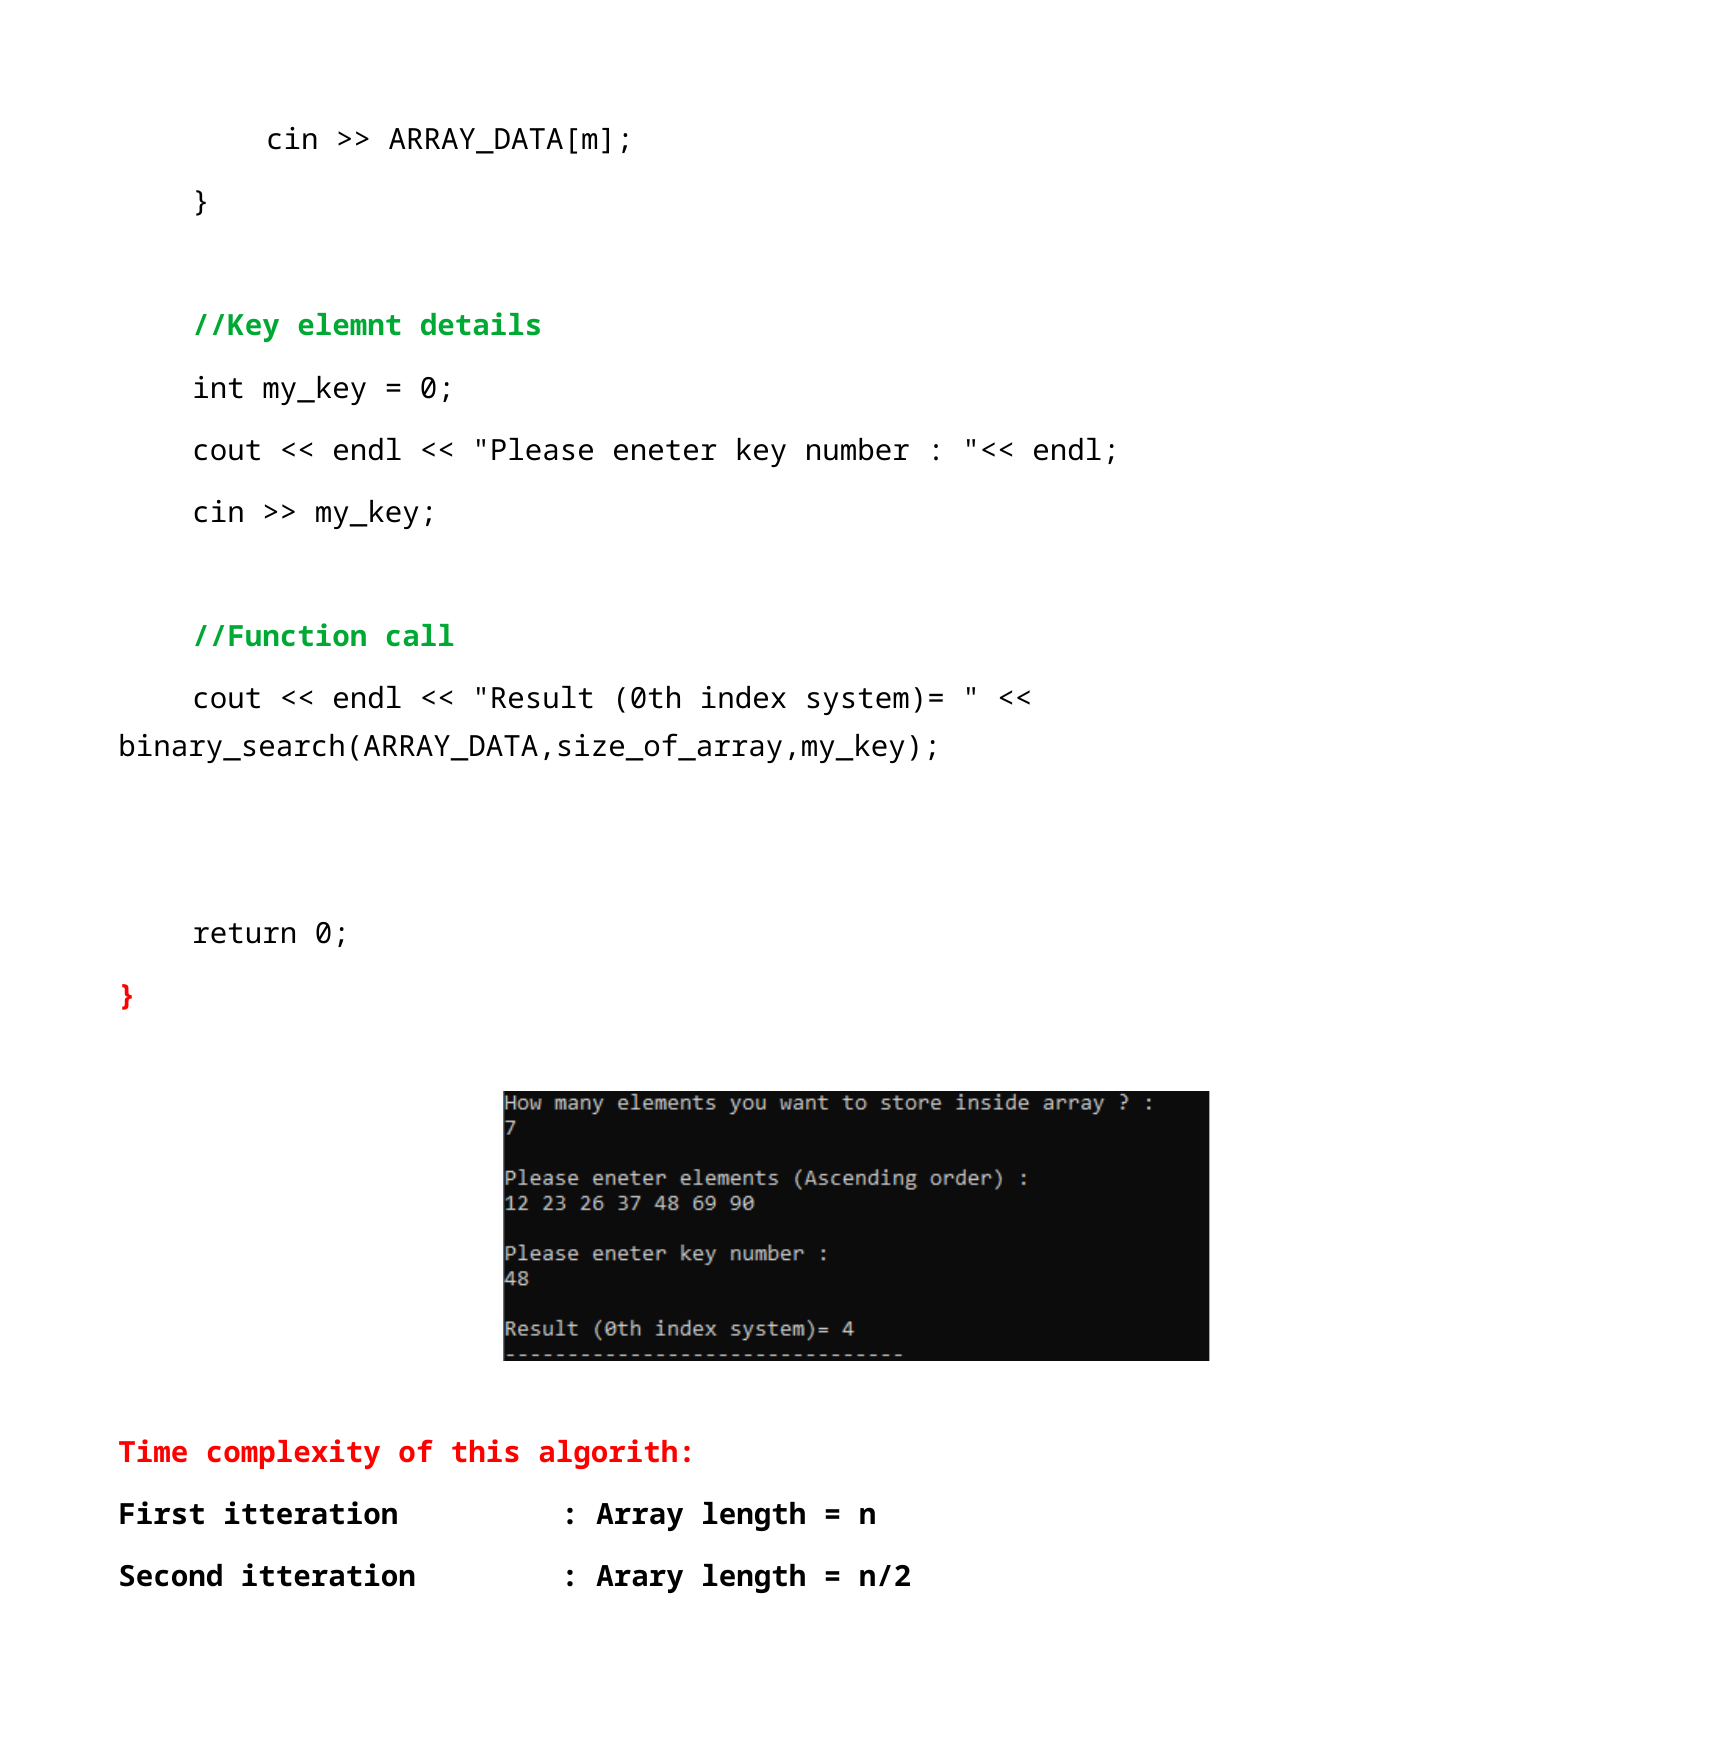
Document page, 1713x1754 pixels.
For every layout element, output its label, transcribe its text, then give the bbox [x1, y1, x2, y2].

text cin >> my_key; [118, 491, 1594, 531]
text First itteration : Array length = n [118, 1493, 1594, 1533]
text Second itteration : Arary length = n/2 [118, 1555, 1594, 1595]
text int my_key = 0; [118, 367, 1594, 407]
text //Key elemnt details [118, 305, 1594, 344]
text //Function call [118, 616, 1594, 655]
picture [503, 1091, 1210, 1361]
text cout << endl << "Result (0th index system)= " << binary_search(ARRAY_DATA,size_of_array,my_key); [118, 678, 1594, 765]
text cin >> ARRAY_DATA[m]; [118, 118, 1594, 158]
text return 0; [118, 912, 1594, 952]
text } [118, 180, 1594, 220]
text Time complexity of this algorith: [118, 1431, 1594, 1471]
text cout << endl << "Please eneter key number : "<< endl; [118, 429, 1594, 469]
text } [118, 974, 1594, 1014]
